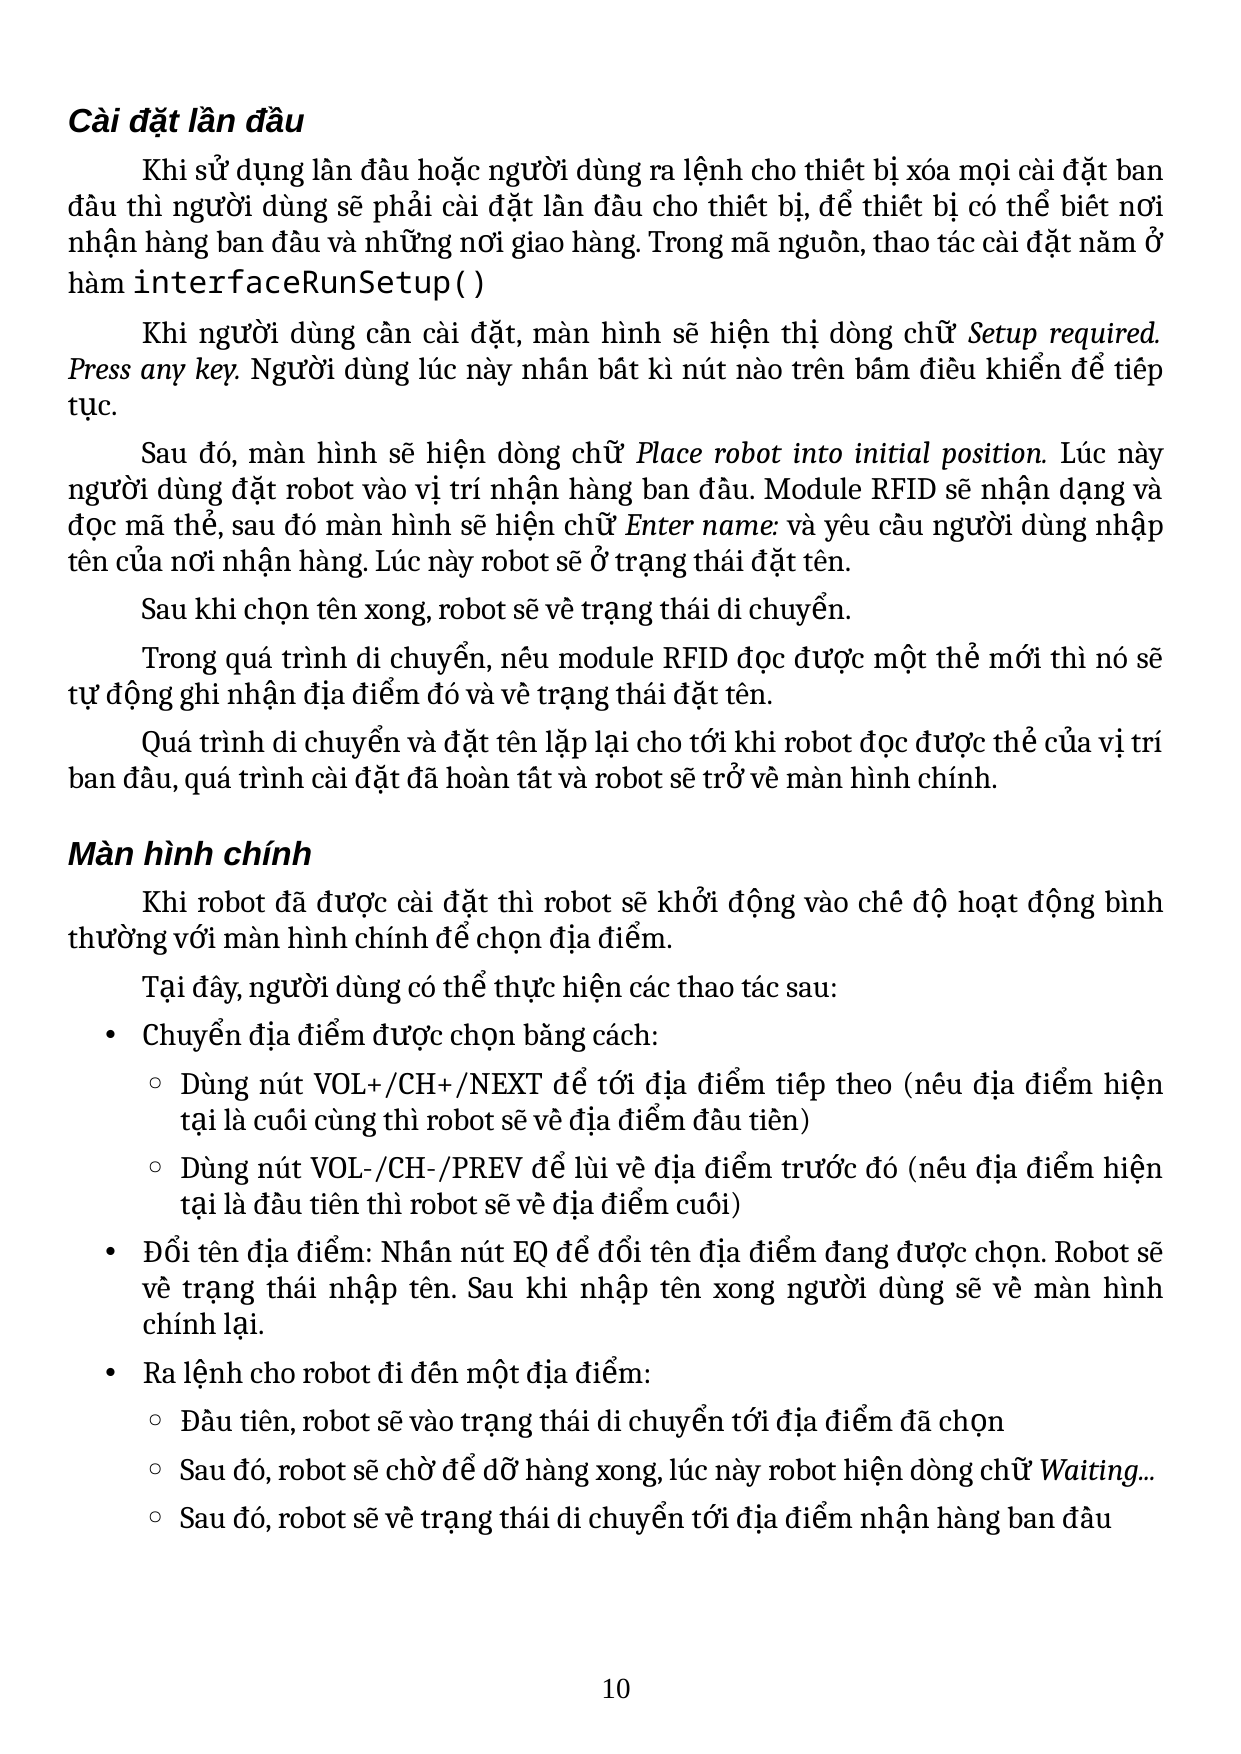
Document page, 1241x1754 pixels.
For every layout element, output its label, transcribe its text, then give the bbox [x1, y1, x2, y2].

text Tại đây, người dùng có thể thực hiện các thao tác sau: [68, 969, 1164, 1005]
list Dùng nút VOL-/CH-/PREV để lùi về địa điểm trước đó (nếu địa điểm hiện tại là đầu tiên thì robot sẽ về địa điểm cuối) [143, 1150, 1164, 1222]
list Ra lệnh cho robot đi đến một địa điểm: [105, 1355, 1164, 1391]
list Đổi tên địa điểm: Nhấn nút EQ để đổi tên địa điểm đang được chọn. Robot sẽ về trạng thái nhập tên. Sau khi nhập tên xong người dùng sẽ về màn hình chính lại. [105, 1235, 1164, 1343]
subtitle Màn hình chính [68, 834, 1164, 872]
text Quá trình di chuyển và đặt tên lặp lại cho tới khi robot đọc được thẻ của vị trí ban đầu, quá trình cài đặt đã hoàn tất và robot sẽ trở về màn hình chính. [68, 724, 1164, 796]
text Sau đó, màn hình sẽ hiện dòng chữ Place robot into initial position. Lúc này người dùng đặt robot vào vị trí nhận hàng ban đầu. Module RFID sẽ nhận dạng và đọc mã thẻ, sau đó màn hình sẽ hiện chữ Enter name: và yêu cầu người dùng nhập tên của nơi nhận hàng. Lúc này robot sẽ ở trạng thái đặt tên. [68, 435, 1164, 579]
text Sau khi chọn tên xong, robot sẽ về trạng thái di chuyển. [68, 592, 1164, 628]
subtitle Cài đặt lần đầu [68, 101, 1164, 140]
text Khi sử dụng lần đầu hoặc người dùng ra lệnh cho thiết bị xóa mọi cài đặt ban đầu thì người dùng sẽ phải cài đặt lần đầu cho thiết bị, để thiết bị có thể biết nơi nhận hàng ban đầu và những nơi giao hàng. Trong mã nguồn, thao tác cài đặt nằm ở hàm interfaceRunSetup() [68, 152, 1164, 303]
text Trong quá trình di chuyển, nếu module RFID đọc được một thẻ mới thì nó sẽ tự động ghi nhận địa điểm đó và về trạng thái đặt tên. [68, 640, 1164, 712]
list Đầu tiên, robot sẽ vào trạng thái di chuyển tới địa điểm đã chọn [143, 1403, 1164, 1439]
text Khi robot đã được cài đặt thì robot sẽ khởi động vào chế độ hoạt động bình thường với màn hình chính để chọn địa điểm. [68, 885, 1164, 957]
list Sau đó, robot sẽ chờ để dỡ hàng xong, lúc này robot hiện dòng chữ Waiting... [143, 1452, 1164, 1488]
text Khi người dùng cần cài đặt, màn hình sẽ hiện thị dòng chữ Setup required. Press any key. Người dùng lúc này nhấn bất kì nút nào trên bấm điều khiển để tiếp tục. [68, 315, 1164, 423]
list Chuyển địa điểm được chọn bằng cách: [105, 1018, 1164, 1053]
list Dùng nút VOL+/CH+/NEXT để tới địa điểm tiếp theo (nếu địa điểm hiện tại là cuối cùng thì robot sẽ về địa điểm đầu tiền) [143, 1066, 1164, 1138]
list Sau đó, robot sẽ về trạng thái di chuyển tới địa điểm nhận hàng ban đầu [143, 1500, 1164, 1536]
